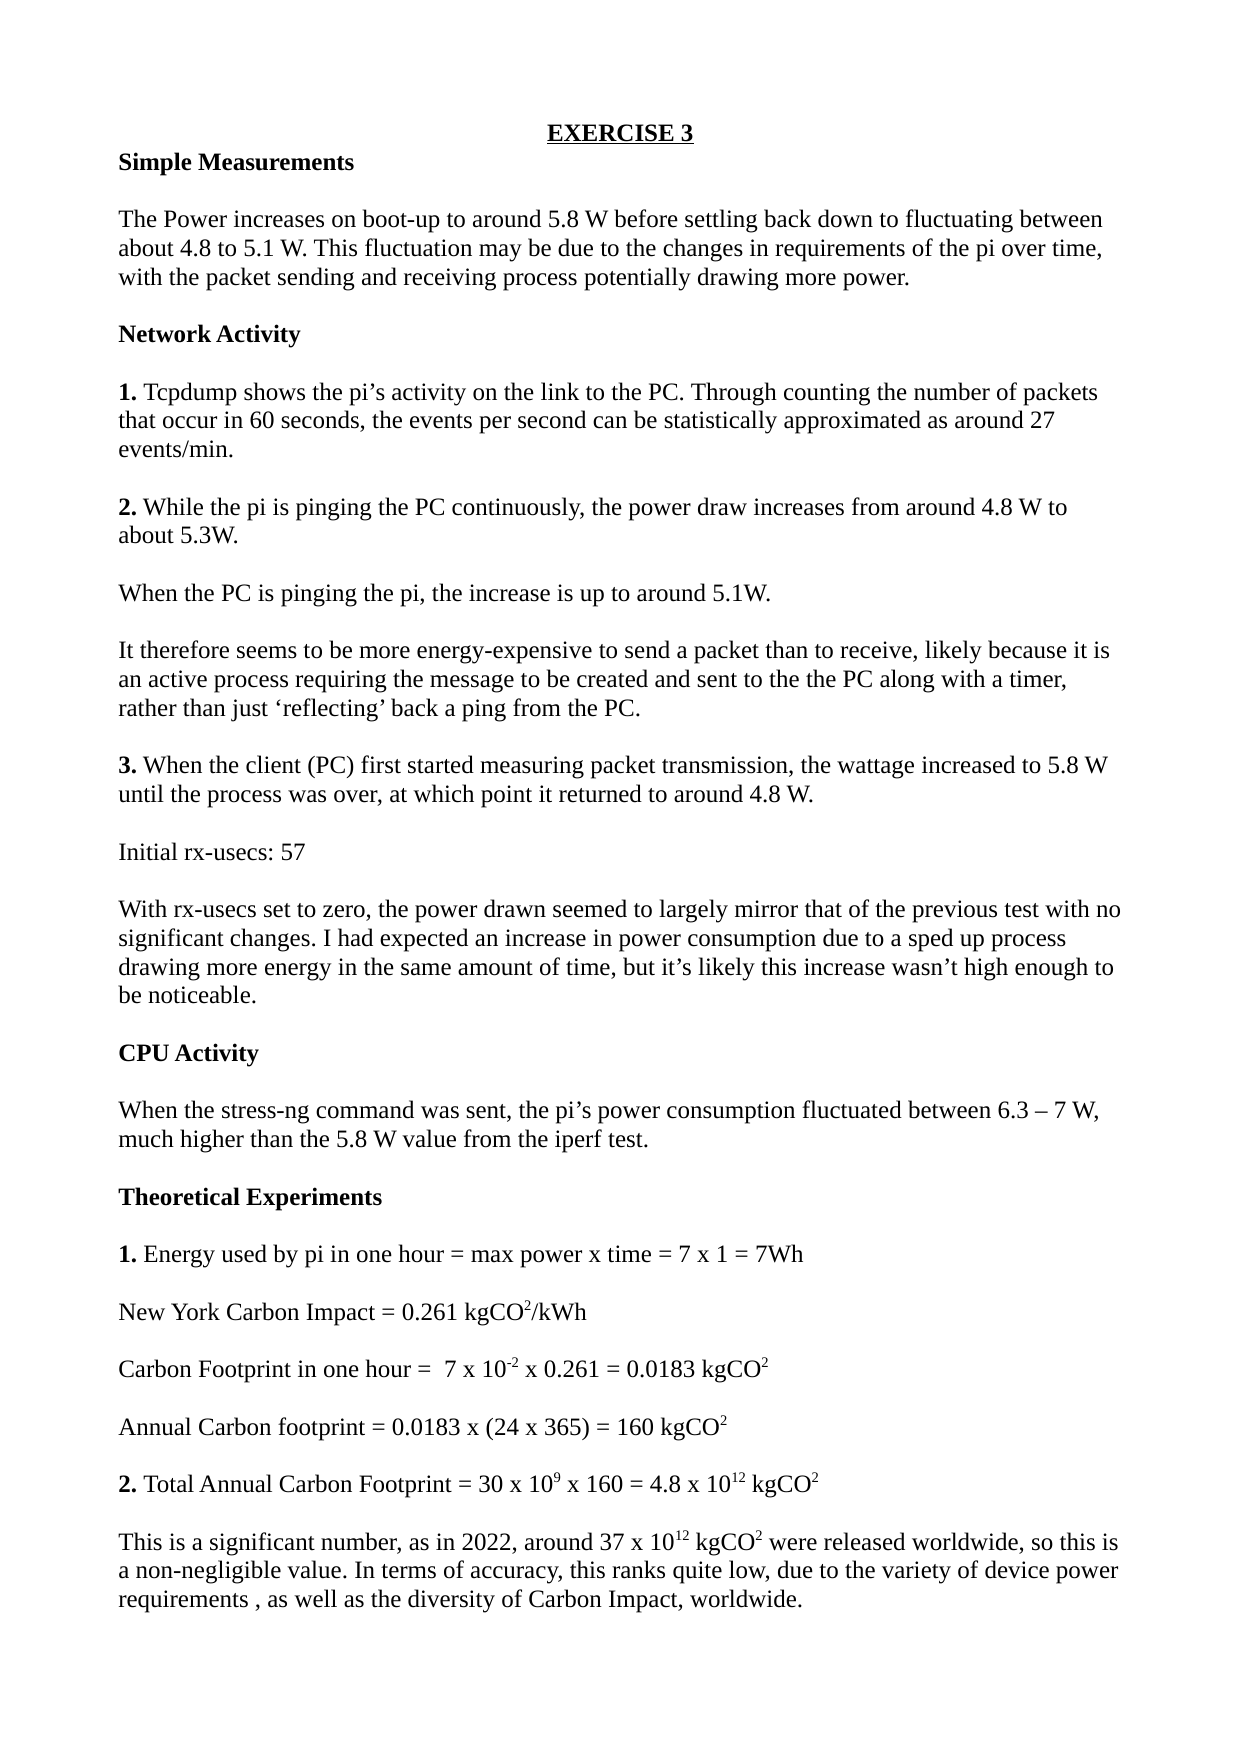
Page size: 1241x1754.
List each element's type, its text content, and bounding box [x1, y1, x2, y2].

text Carbon Footprint in one hour = 7 x 10-2 x 0.261 = 0.0183 kgCO2 [118, 1354, 1122, 1383]
text 3. When the client (PC) first started measuring packet transmission, the wattage increased to 5.8 W until the process was over, at which point it returned to around 4.8 W. [118, 751, 1122, 808]
text This is a significant number, as in 2022, around 37 x 1012 kgCO2 were released worldwide, so this is a non-negligible value. In terms of accuracy, this ranks quite low, due to the variety of device power requirements , as well as the diversity of Carbon Impact, worldwide. [118, 1527, 1122, 1613]
text When the PC is pinging the pi, the increase is up to around 5.1W. [118, 578, 1122, 607]
text Network Activity [118, 319, 1122, 348]
text It therefore seems to be more energy-expensive to send a packet than to receive, likely because it is an active process requiring the message to be created and sent to the the PC along with a timer, rather than just ‘reflecting’ back a ping from the PC. [118, 636, 1122, 722]
text Simple Measurements [118, 147, 1122, 176]
text 1. Energy used by pi in one hour = max power x time = 7 x 1 = 7Wh [118, 1239, 1122, 1268]
text 1. Tcpdump shows the pi’s activity on the link to the PC. Through counting the number of packets that occur in 60 seconds, the events per second can be statistically approximated as around 27 events/min. [118, 377, 1122, 463]
text New York Carbon Impact = 0.261 kgCO2/kWh [118, 1297, 1122, 1326]
text Initial rx-usecs: 57 [118, 808, 1122, 866]
text EXERCISE 3 [118, 118, 1122, 147]
text When the stress-ng command was sent, the pi’s power consumption fluctuated between 6.3 – 7 W, much higher than the 5.8 W value from the iperf test. [118, 1096, 1122, 1153]
text Theoretical Experiments [118, 1182, 1122, 1211]
text Annual Carbon footprint = 0.0183 x (24 x 365) = 160 kgCO2 [118, 1412, 1122, 1441]
text 2. Total Annual Carbon Footprint = 30 x 109 x 160 = 4.8 x 1012 kgCO2 [118, 1469, 1122, 1498]
text The Power increases on boot-up to around 5.8 W before settling back down to fluctuating between about 4.8 to 5.1 W. This fluctuation may be due to the changes in requirements of the pi over time, with the packet sending and receiving process potentially drawing more power. [118, 204, 1122, 291]
text With rx-usecs set to zero, the power drawn seemed to largely mirror that of the previous test with no significant changes. I had expected an increase in power consumption due to a sped up process drawing more energy in the same amount of time, but it’s likely this increase wasn’t high enough to be noticeable. [118, 894, 1122, 1009]
text 2. While the pi is pinging the PC continuously, the power draw increases from around 4.8 W to about 5.3W. [118, 492, 1122, 549]
text CPU Activity [118, 1038, 1122, 1067]
